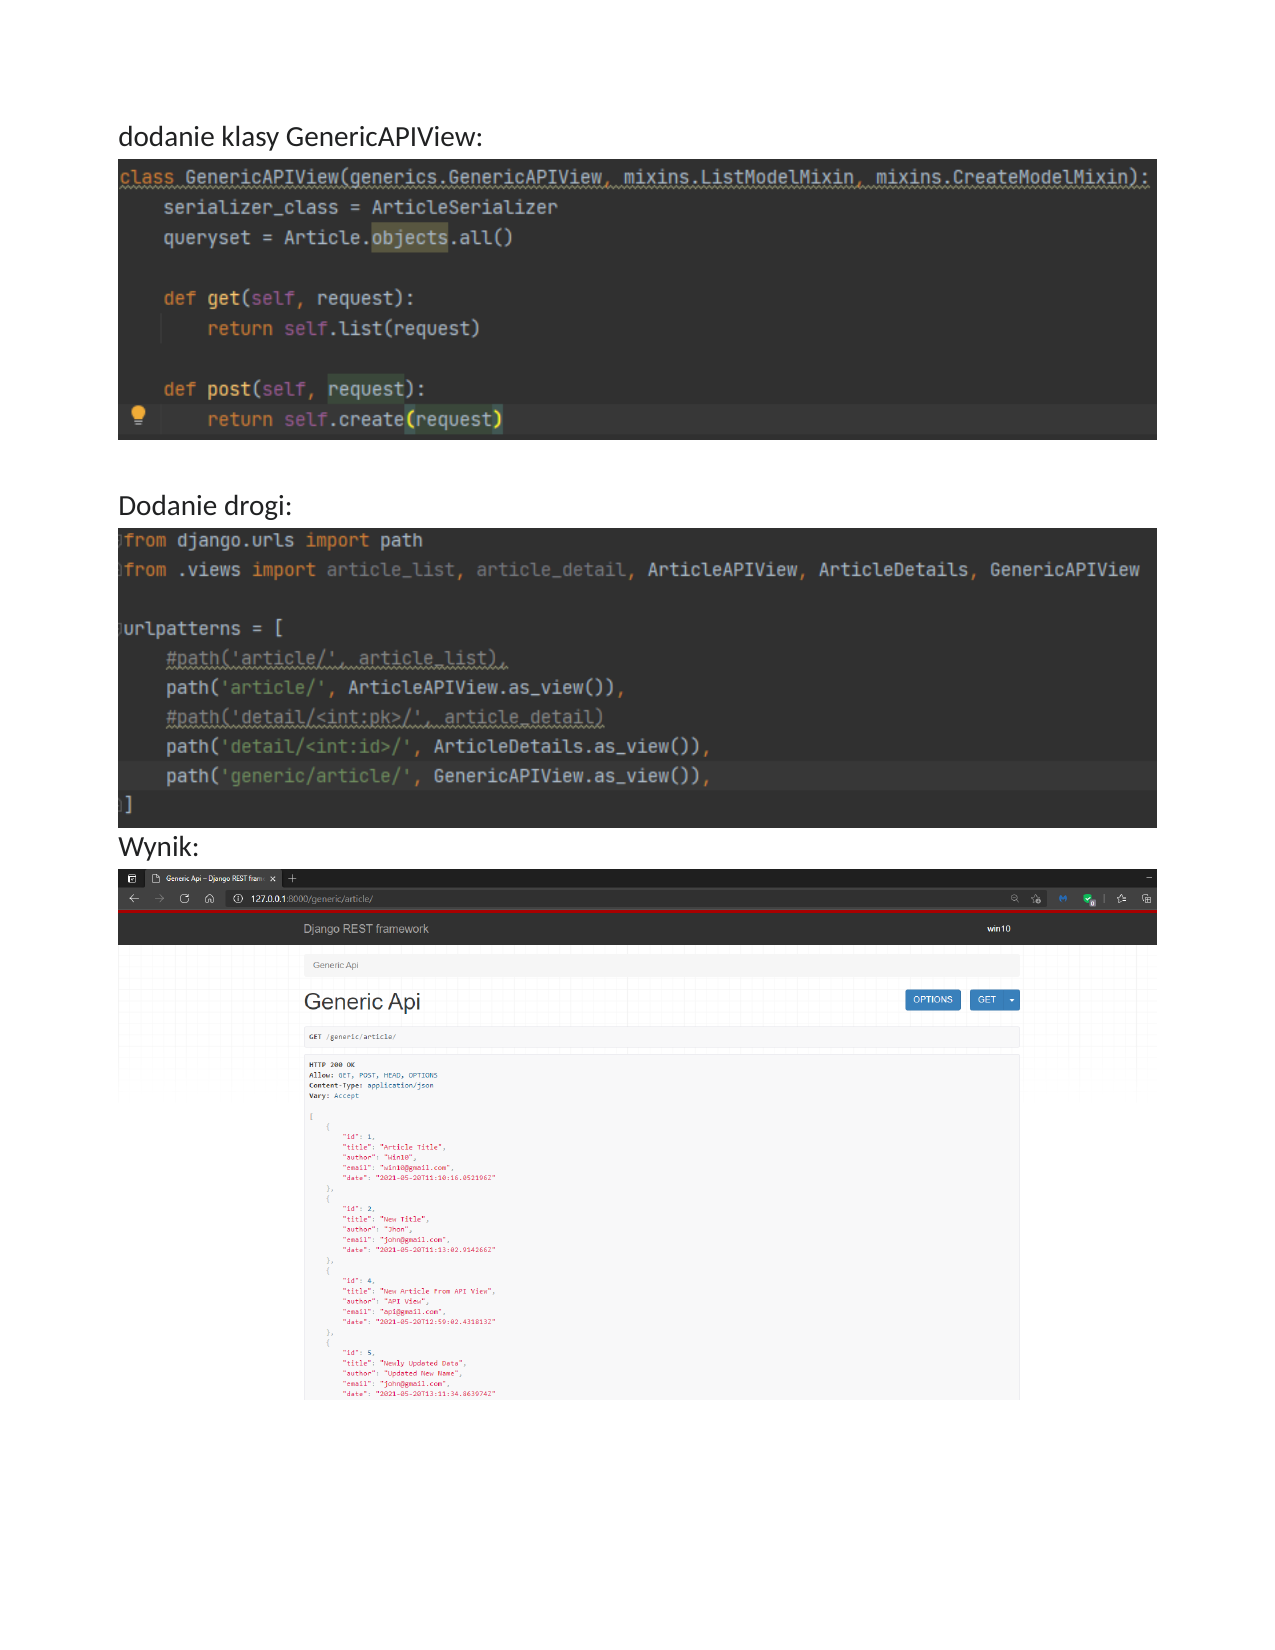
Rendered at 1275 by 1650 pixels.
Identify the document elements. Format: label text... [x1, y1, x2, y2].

picture [118, 528, 1157, 828]
text Wynik: [118, 828, 1157, 863]
text dodanie klasy GenericAPIView: [118, 118, 1157, 154]
picture [118, 159, 1157, 440]
picture [118, 869, 1157, 1400]
text Dodanie drogi: [118, 487, 1157, 522]
